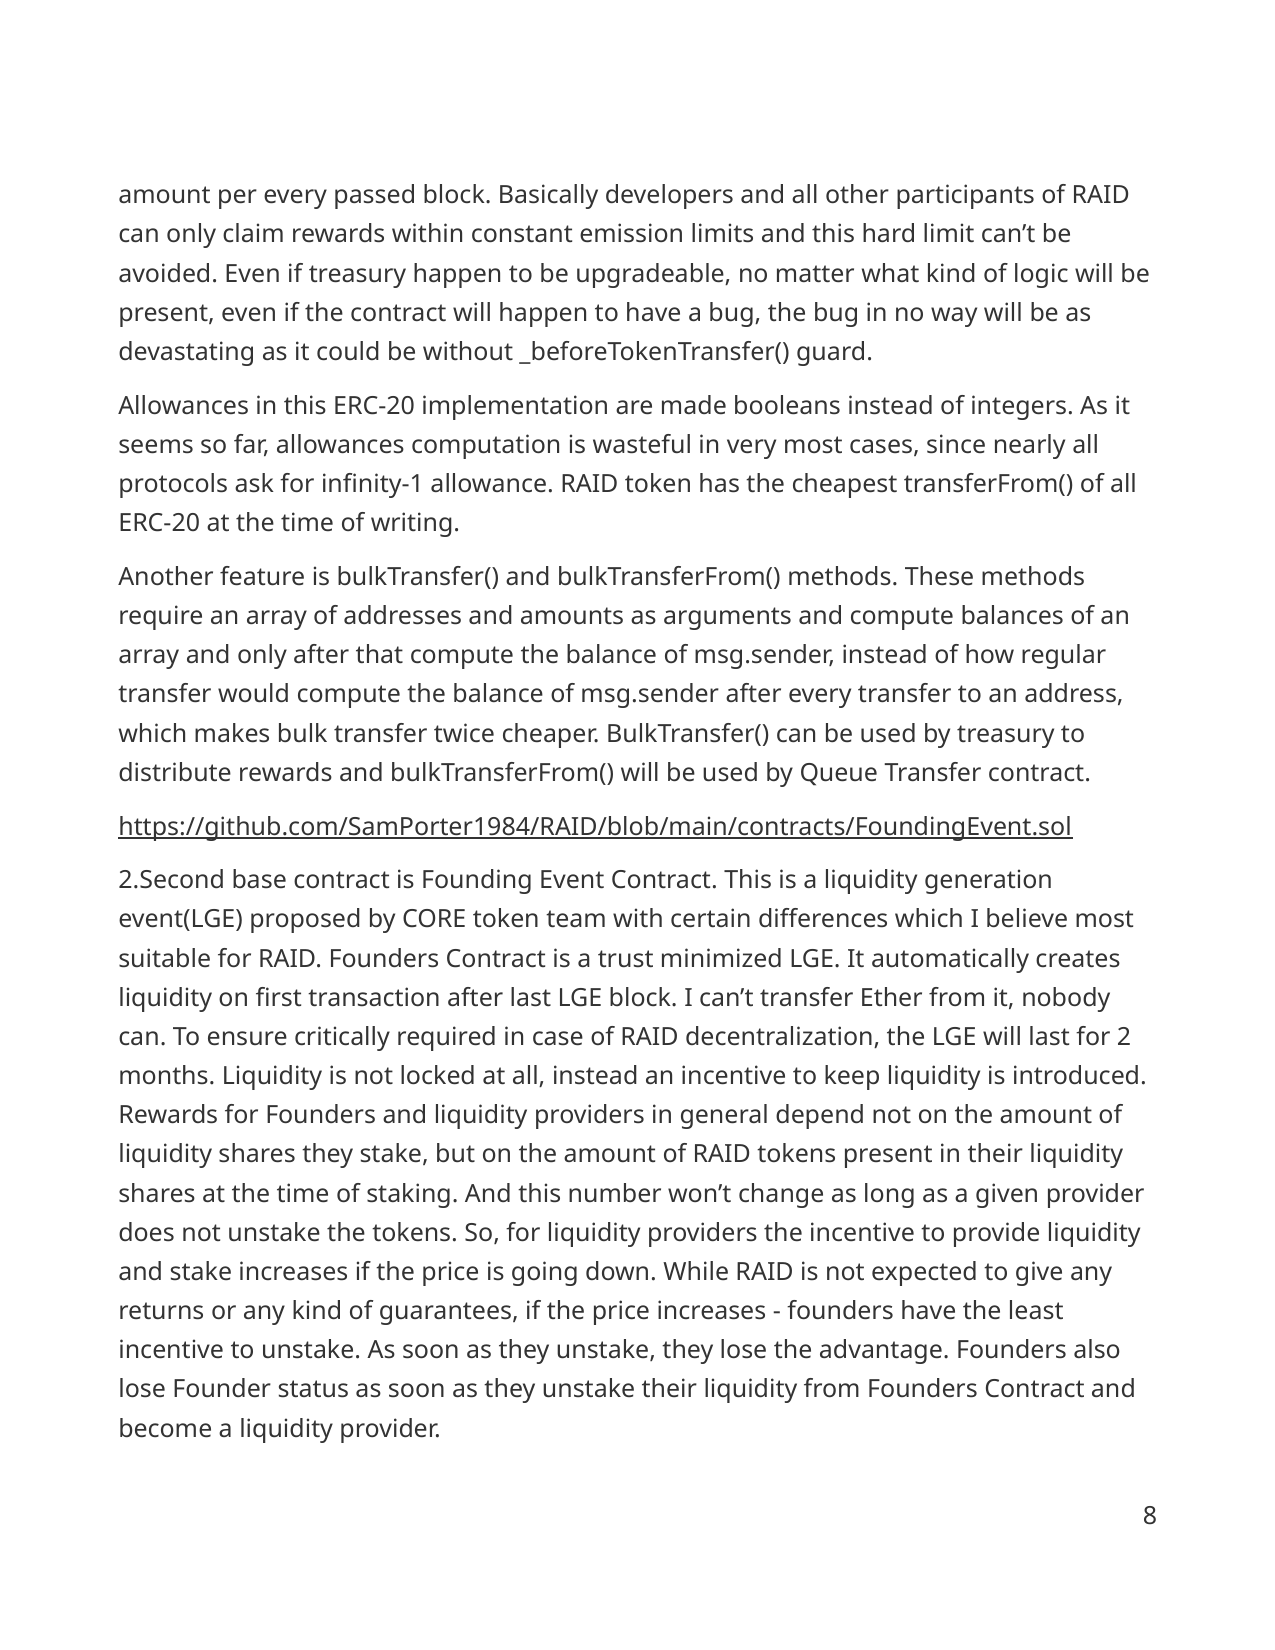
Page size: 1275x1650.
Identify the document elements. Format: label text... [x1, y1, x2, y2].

text amount per every passed block. Basically developers and all other participants of RAID can only claim rewards within constant emission limits and this hard limit can’t be avoided. Even if treasury happen to be upgradeable, no matter what kind of logic will be present, even if the contract will happen to have a bug, the bug in no way will be as devastating as it could be without _beforeTokenTransfer() guard. [118, 177, 1157, 368]
text Allowances in this ERC-20 implementation are made booleans instead of integers. As it seems so far, allowances computation is wasteful in very most cases, since nearly all protocols ask for infinity-1 allowance. RAID token has the cheapest transferFrom() of all ERC-20 at the time of writing. [118, 387, 1157, 539]
text 2.Second base contract is Founding Event Contract. This is a liquidity generation event(LGE) proposed by CORE token team with certain differences which I believe most suitable for RAID. Founders Contract is a trust minimized LGE. It automatically creates liquidity on first transaction after last LGE block. I can’t transfer Ether from it, nobody can. To ensure critically required in case of RAID decentralization, the LGE will last for 2 months. Liquidity is not locked at all, instead an incentive to keep liquidity is introduced. Rewards for Founders and liquidity providers in general depend not on the amount of liquidity shares they stake, but on the amount of RAID tokens present in their liquidity shares at the time of staking. And this number won’t change as long as a given provider does not unstake the tokens. So, for liquidity providers the incentive to provide liquidity and stake increases if the price is going down. While RAID is not expected to give any returns or any kind of guarantees, if the price increases - founders have the least incentive to unstake. As soon as they unstake, they lose the advantage. Founders also lose Founder status as soon as they unstake their liquidity from Founders Contract and become a liquidity provider. [118, 862, 1157, 1444]
text Another feature is bulkTransfer() and bulkTransferFrom() methods. These methods require an array of addresses and amounts as arguments and compute balances of an array and only after that compute the balance of msg.sender, instead of how regular transfer would compute the balance of msg.sender after every transfer to an address, which makes bulk transfer twice cheaper. BulkTransfer() can be used by treasury to distribute rewards and bulkTransferFrom() will be used by Queue Transfer contract. [118, 558, 1157, 788]
text https://github.com/SamPorter1984/RAID/blob/main/contracts/FoundingEvent.sol [118, 808, 1157, 842]
